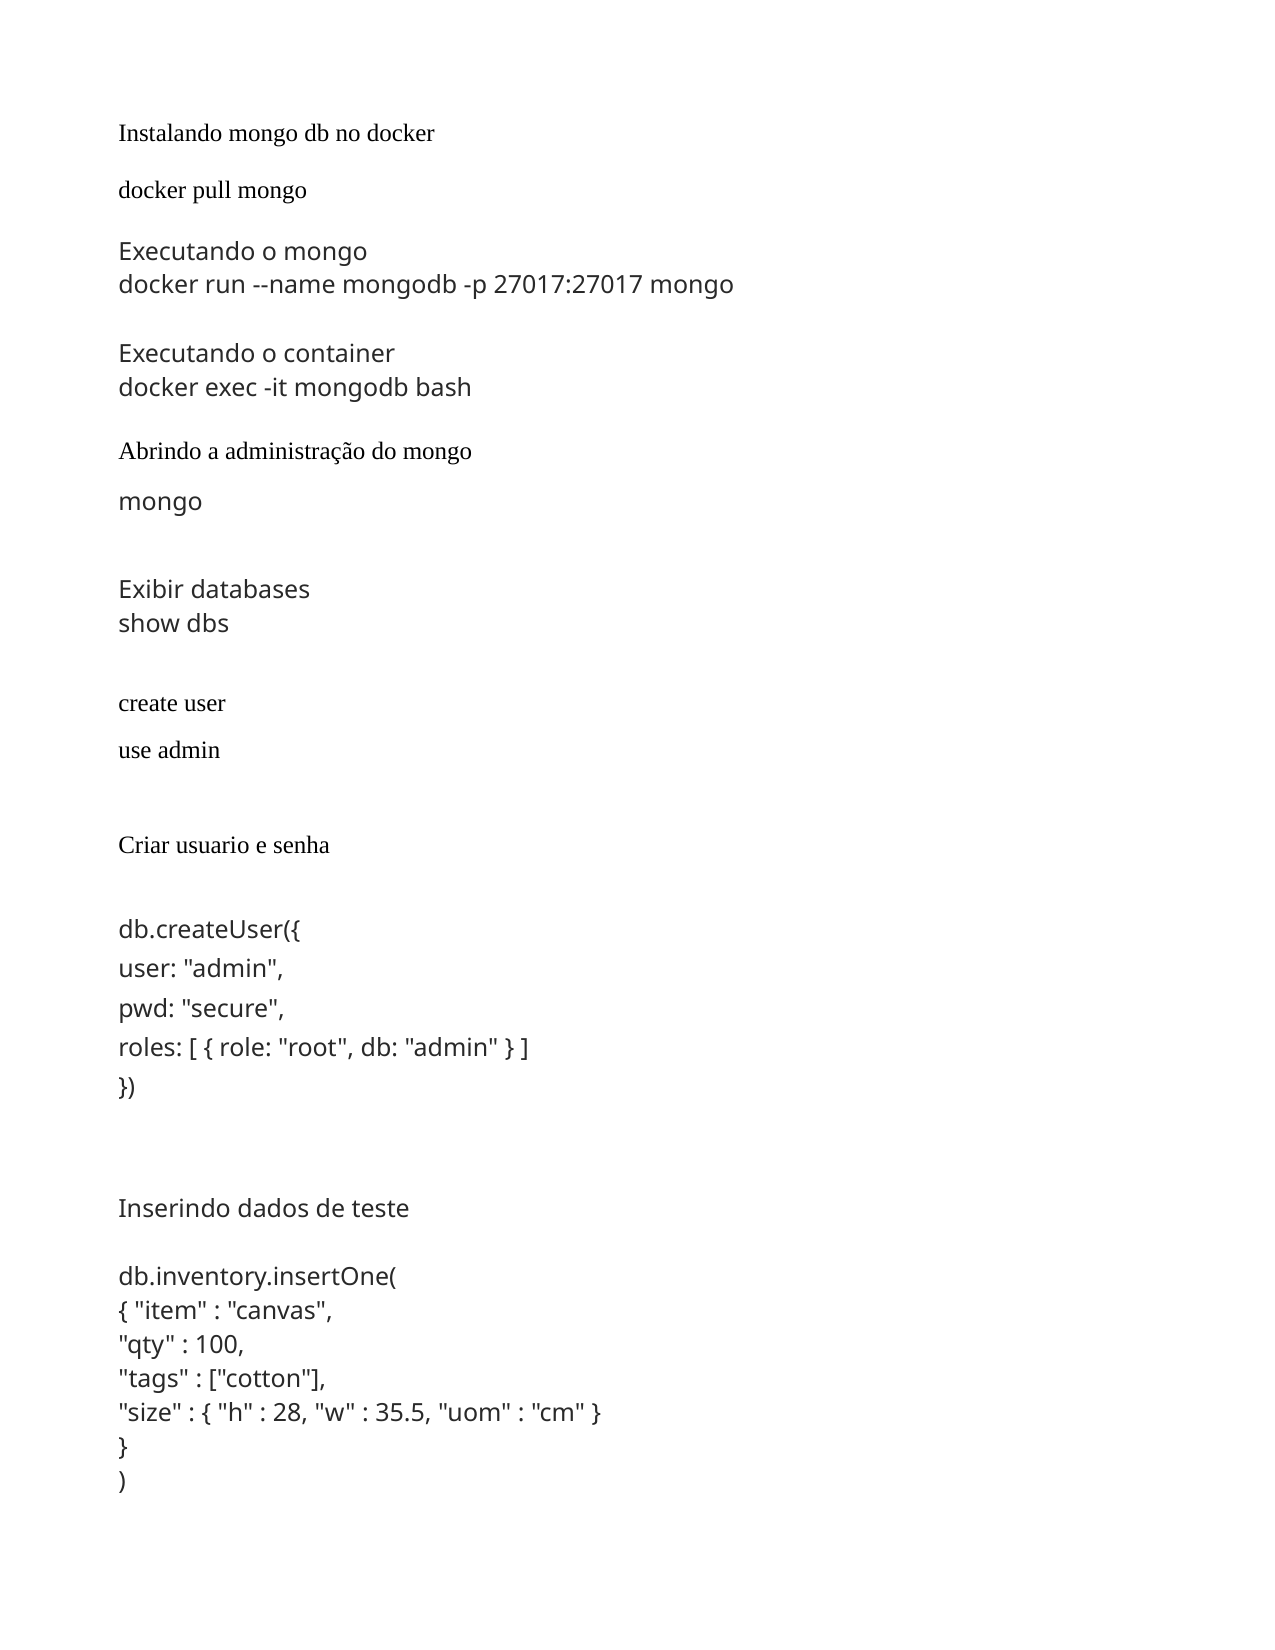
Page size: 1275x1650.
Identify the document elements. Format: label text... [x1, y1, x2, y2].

text show dbs [118, 606, 1157, 640]
text Exibir databases [118, 572, 1157, 606]
text Instalando mongo db no docker [118, 118, 1157, 147]
text use admin [118, 735, 1157, 764]
text db.inventory.insertOne( { "item" : "canvas", "qty" : 100, "tags" : ["cotton"], "size" : { "h" : 28, "w" : 35.5, "uom" : "cm" } } ) [118, 1258, 1157, 1497]
text Executando o container [118, 335, 1157, 369]
text mongo [118, 484, 1157, 518]
text create user [118, 688, 1157, 716]
text db.createUser({ user: "admin", pwd: "secure", roles: [ { role: "root", db: "admin" } ] }) [118, 878, 1157, 1103]
text docker exec -it mongodb bash [118, 369, 1157, 403]
text Executando o mongo [118, 233, 1157, 267]
text Criar usuario e senha [118, 830, 1157, 859]
text Inserindo dados de teste [118, 1190, 1157, 1224]
text docker pull mongo [118, 176, 1157, 204]
text Abrindo a administração do mongo [118, 403, 1157, 465]
text docker run --name mongodb -p 27017:27017 mongo [118, 267, 1157, 301]
